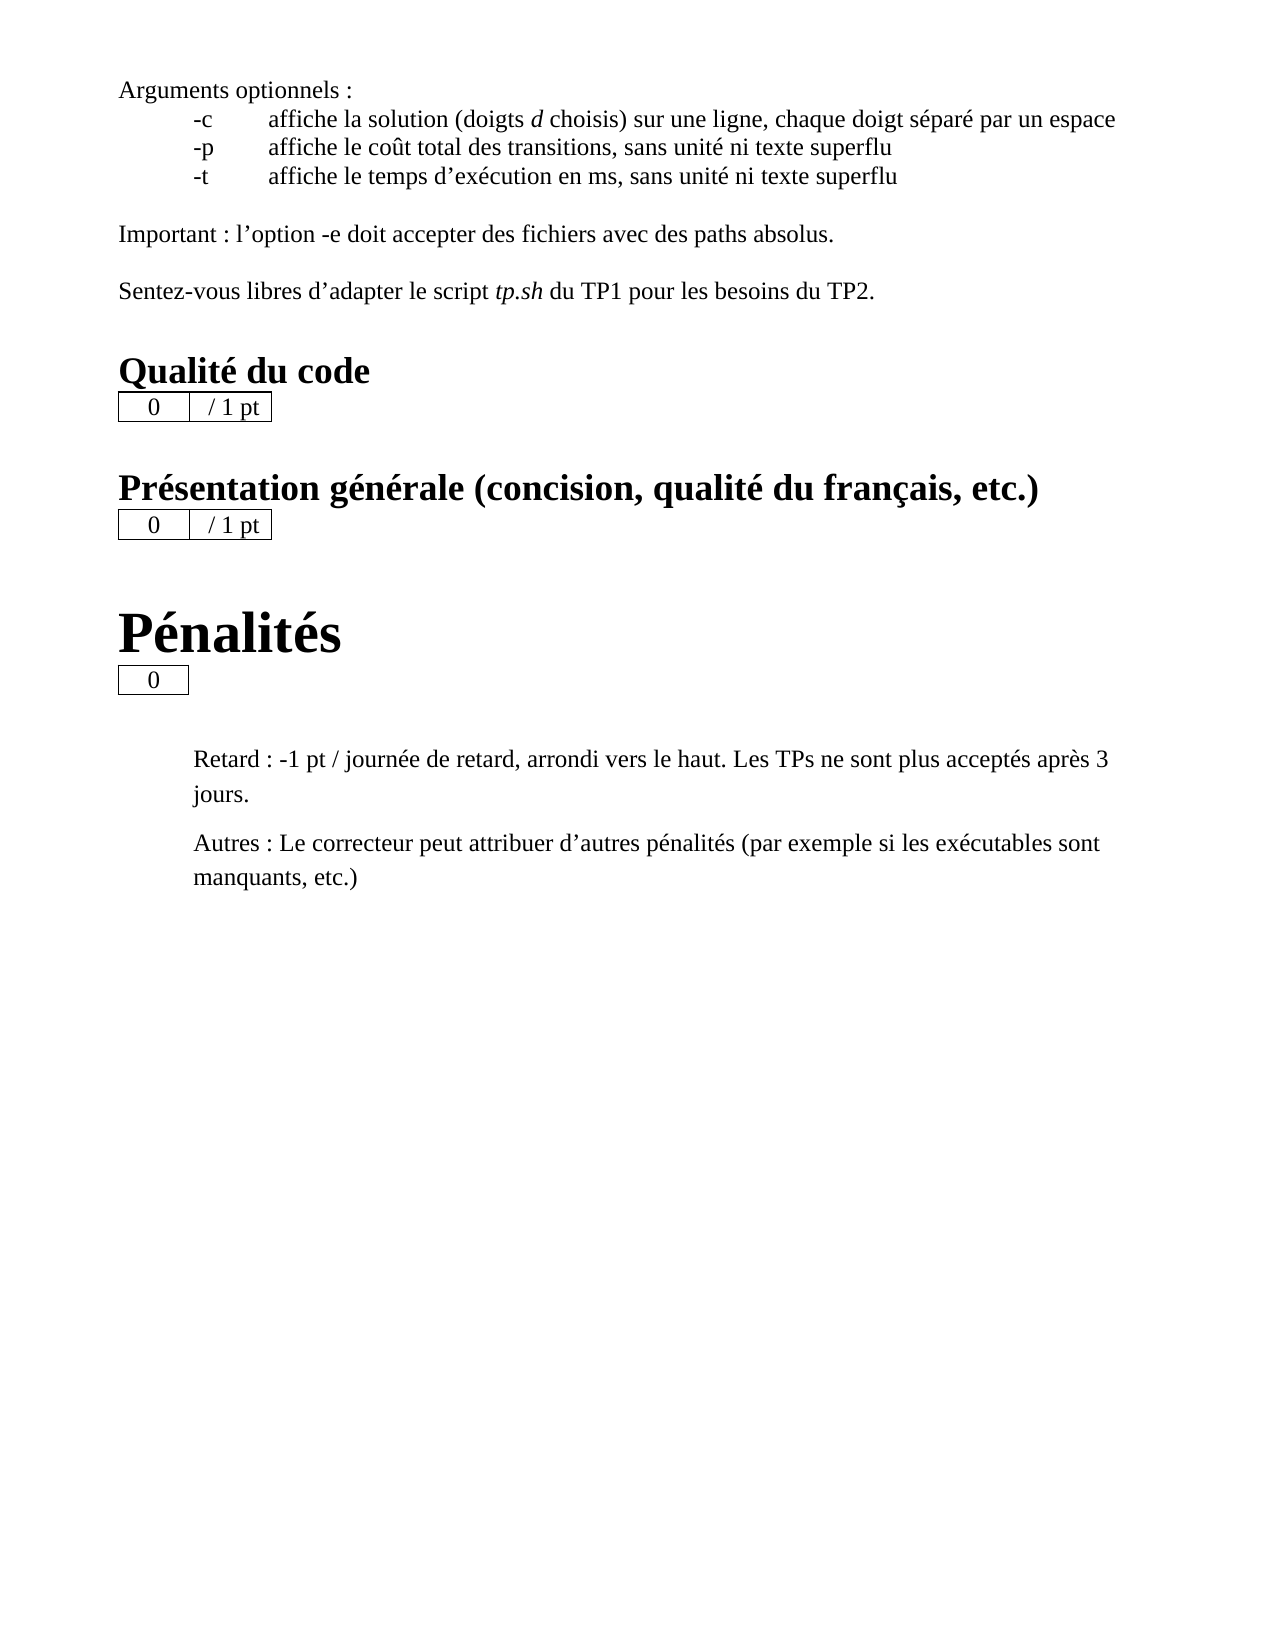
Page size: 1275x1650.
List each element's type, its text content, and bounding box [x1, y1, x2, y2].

text Sentez-vous libres d’adapter le script tp.sh du TP1 pour les besoins du TP2. [118, 276, 1157, 305]
list Retard : -1 pt / journée de retard, arrondi vers le haut. Les TPs ne sont plus acceptés après 3 jours. [156, 744, 1157, 808]
table_header / 1 pt [190, 393, 271, 421]
text Qualité du code [118, 348, 1157, 391]
text Pénalités [118, 597, 1157, 664]
text -p affiche le coût total des transitions, sans unité ni texte superflu [118, 132, 1157, 161]
table_header 0 [119, 393, 189, 421]
text -c affiche la solution (doigts d choisis) sur une ligne, chaque doigt séparé par un espace [118, 104, 1157, 132]
text Arguments optionnels : [118, 75, 1157, 104]
table_header 0 [119, 510, 189, 538]
text -t affiche le temps d’exécution en ms, sans unité ni texte superflu [118, 161, 1157, 190]
list Autres : Le correcteur peut attribuer d’autres pénalités (par exemple si les exécutables sont manquants, etc.) [156, 828, 1157, 891]
table_header 0 [119, 666, 188, 694]
table_header / 1 pt [190, 510, 271, 538]
text Présentation générale (concision, qualité du français, etc.) [118, 466, 1157, 509]
text Important : l’option -e doit accepter des fichiers avec des paths absolus. [118, 219, 1157, 247]
